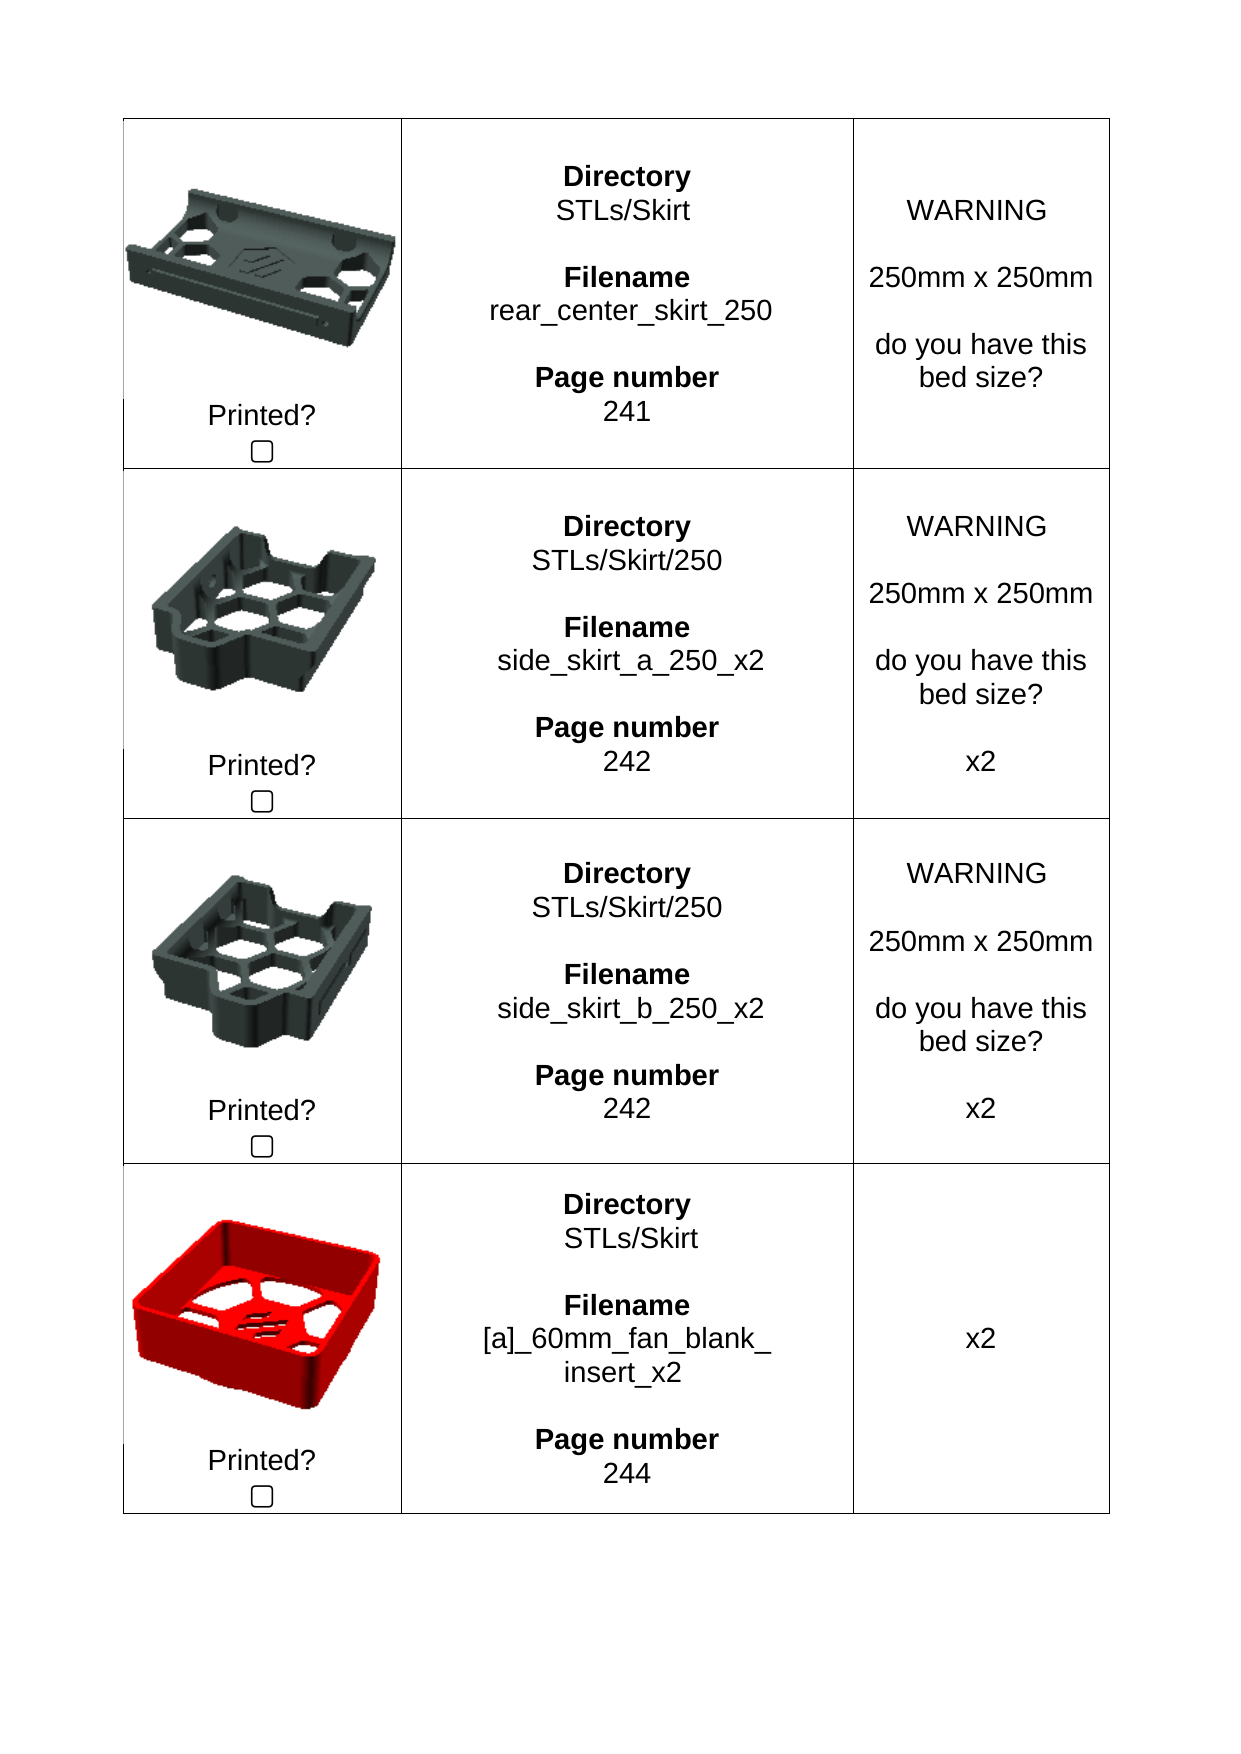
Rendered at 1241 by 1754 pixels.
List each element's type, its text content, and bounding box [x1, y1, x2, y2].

table_cell Printed? ▢ [124, 1444, 401, 1513]
picture [125, 821, 398, 1094]
table_cell WARNING 250mm x 250mm do you have this bed size? x2 [854, 469, 1109, 818]
table_cell Printed? ▢ [124, 749, 401, 818]
picture [123, 1166, 401, 1444]
table_cell WARNING 250mm x 250mm do you have this bed size? [854, 119, 1109, 468]
table_cell Printed? ▢ [124, 399, 401, 468]
picture [123, 121, 401, 399]
picture [123, 471, 401, 749]
table_cell Directory STLs/Skirt/250 Filename side_skirt_a_250_x2 Page number 242 [402, 469, 853, 818]
table_cell Directory STLs/Skirt Filename rear_center_skirt_250 Page number 241 [402, 119, 853, 468]
table_cell Directory STLs/Skirt Filename [a]_60mm_fan_blank_ insert_x2 Page number 244 [402, 1164, 853, 1513]
table_cell WARNING 250mm x 250mm do you have this bed size? x2 [854, 819, 1109, 1163]
table_cell x2 [854, 1164, 1109, 1513]
table_cell Printed? ▢ [124, 819, 401, 1163]
table_cell Directory STLs/Skirt/250 Filename side_skirt_b_250_x2 Page number 242 [402, 819, 853, 1163]
